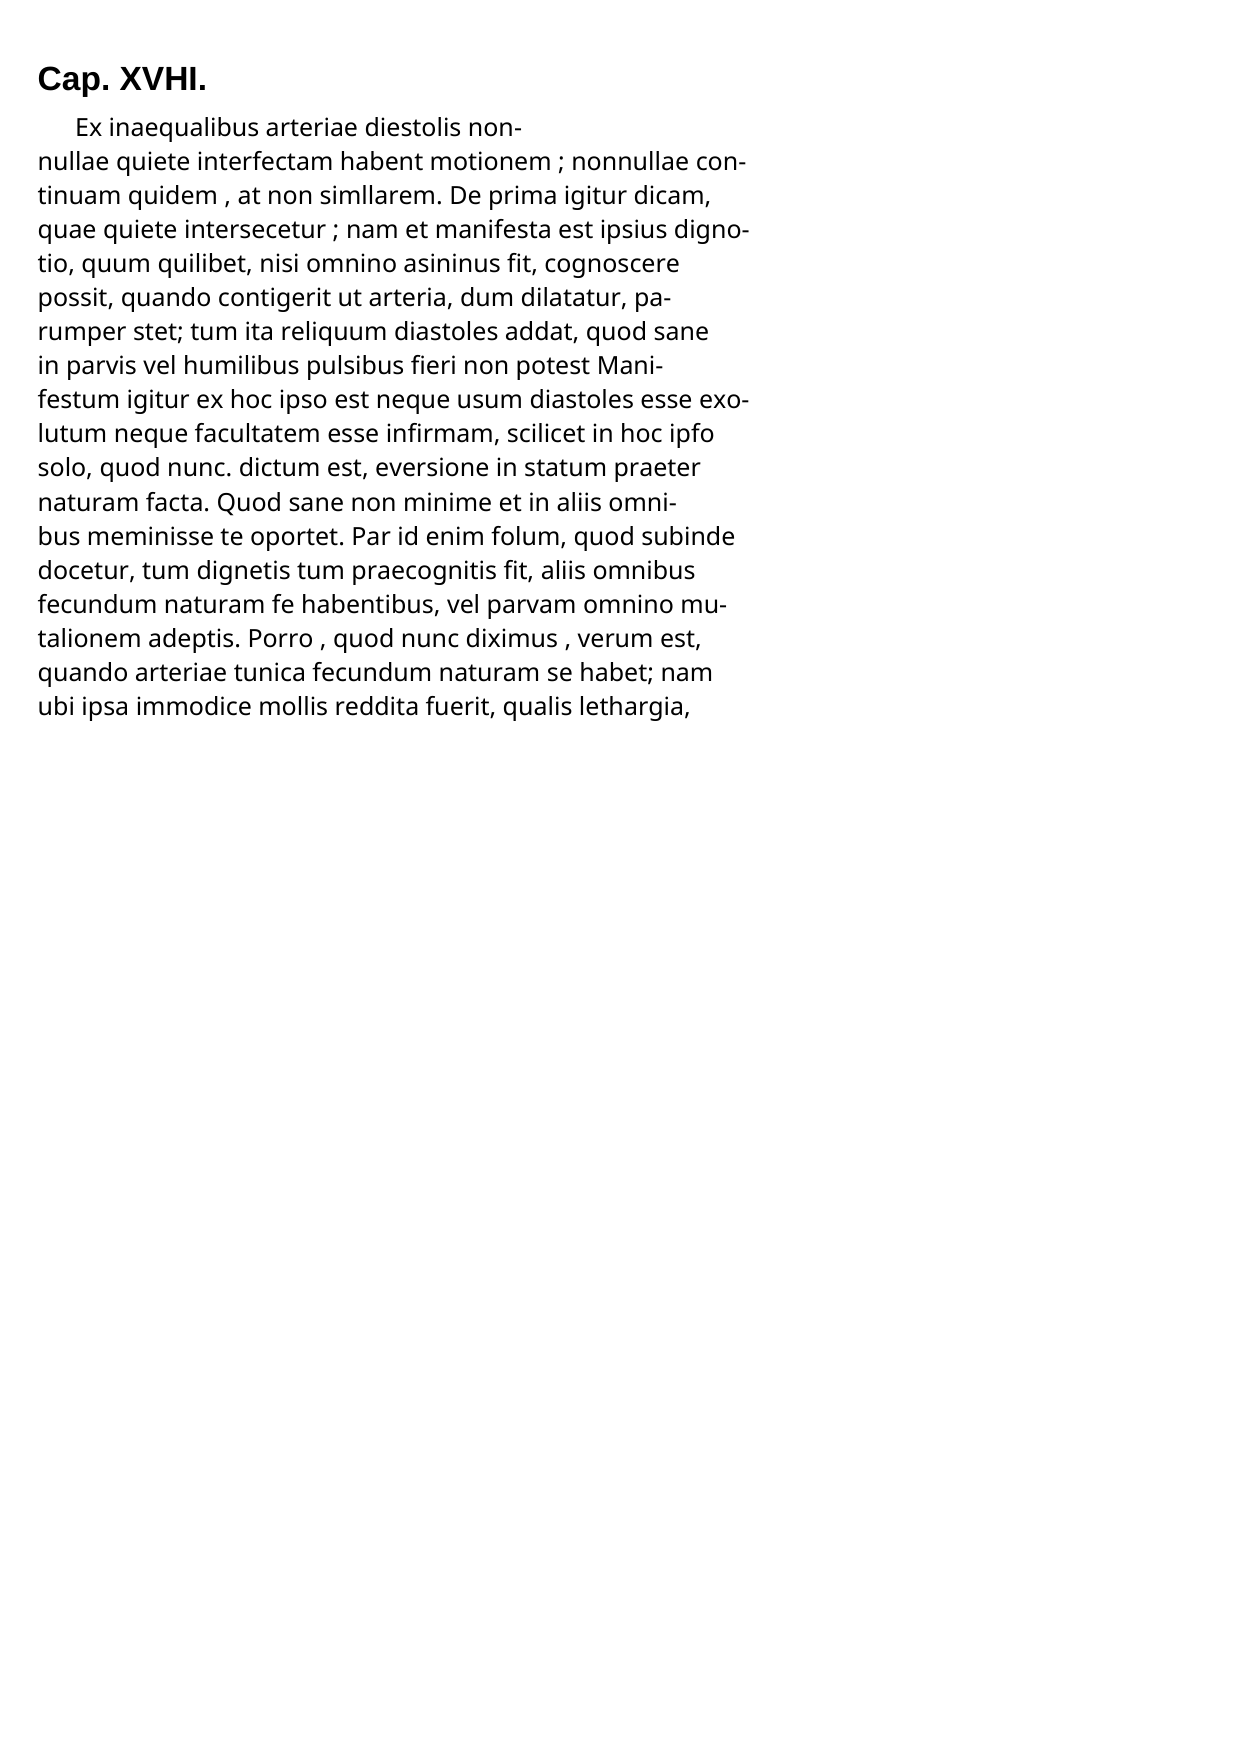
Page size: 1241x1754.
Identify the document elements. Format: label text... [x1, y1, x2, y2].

text Ex inaequalibus arteriae diestolis non- nullae quiete interfectam habent motionem ; nonnullae con- tinuam quidem , at non simllarem. De prima igitur dicam, quae quiete intersecetur ; nam et manifesta est ipsius digno- tio, quum quilibet, nisi omnino asininus fit, cognoscere possit, quando contigerit ut arteria, dum dilatatur, pa- rumper stet; tum ita reliquum diastoles addat, quod sane in parvis vel humilibus pulsibus fieri non potest Mani- festum igitur ex hoc ipso est neque usum diastoles esse exo- lutum neque facultatem esse infirmam, scilicet in hoc ipfo solo, quod nunc. dictum est, eversione in statum praeter naturam facta. Quod sane non minime et in aliis omni- bus meminisse te oportet. Par id enim folum, quod subinde docetur, tum dignetis tum praecognitis fit, aliis omnibus fecundum naturam fe habentibus, vel parvam omnino mu- talionem adeptis. Porro , quod nunc diximus , verum est, quando arteriae tunica fecundum naturam se habet; nam ubi ipsa immodice mollis reddita fuerit, qualis lethargia, [37, 109, 1203, 723]
subtitle Cap. XVHI. [37, 58, 1203, 97]
